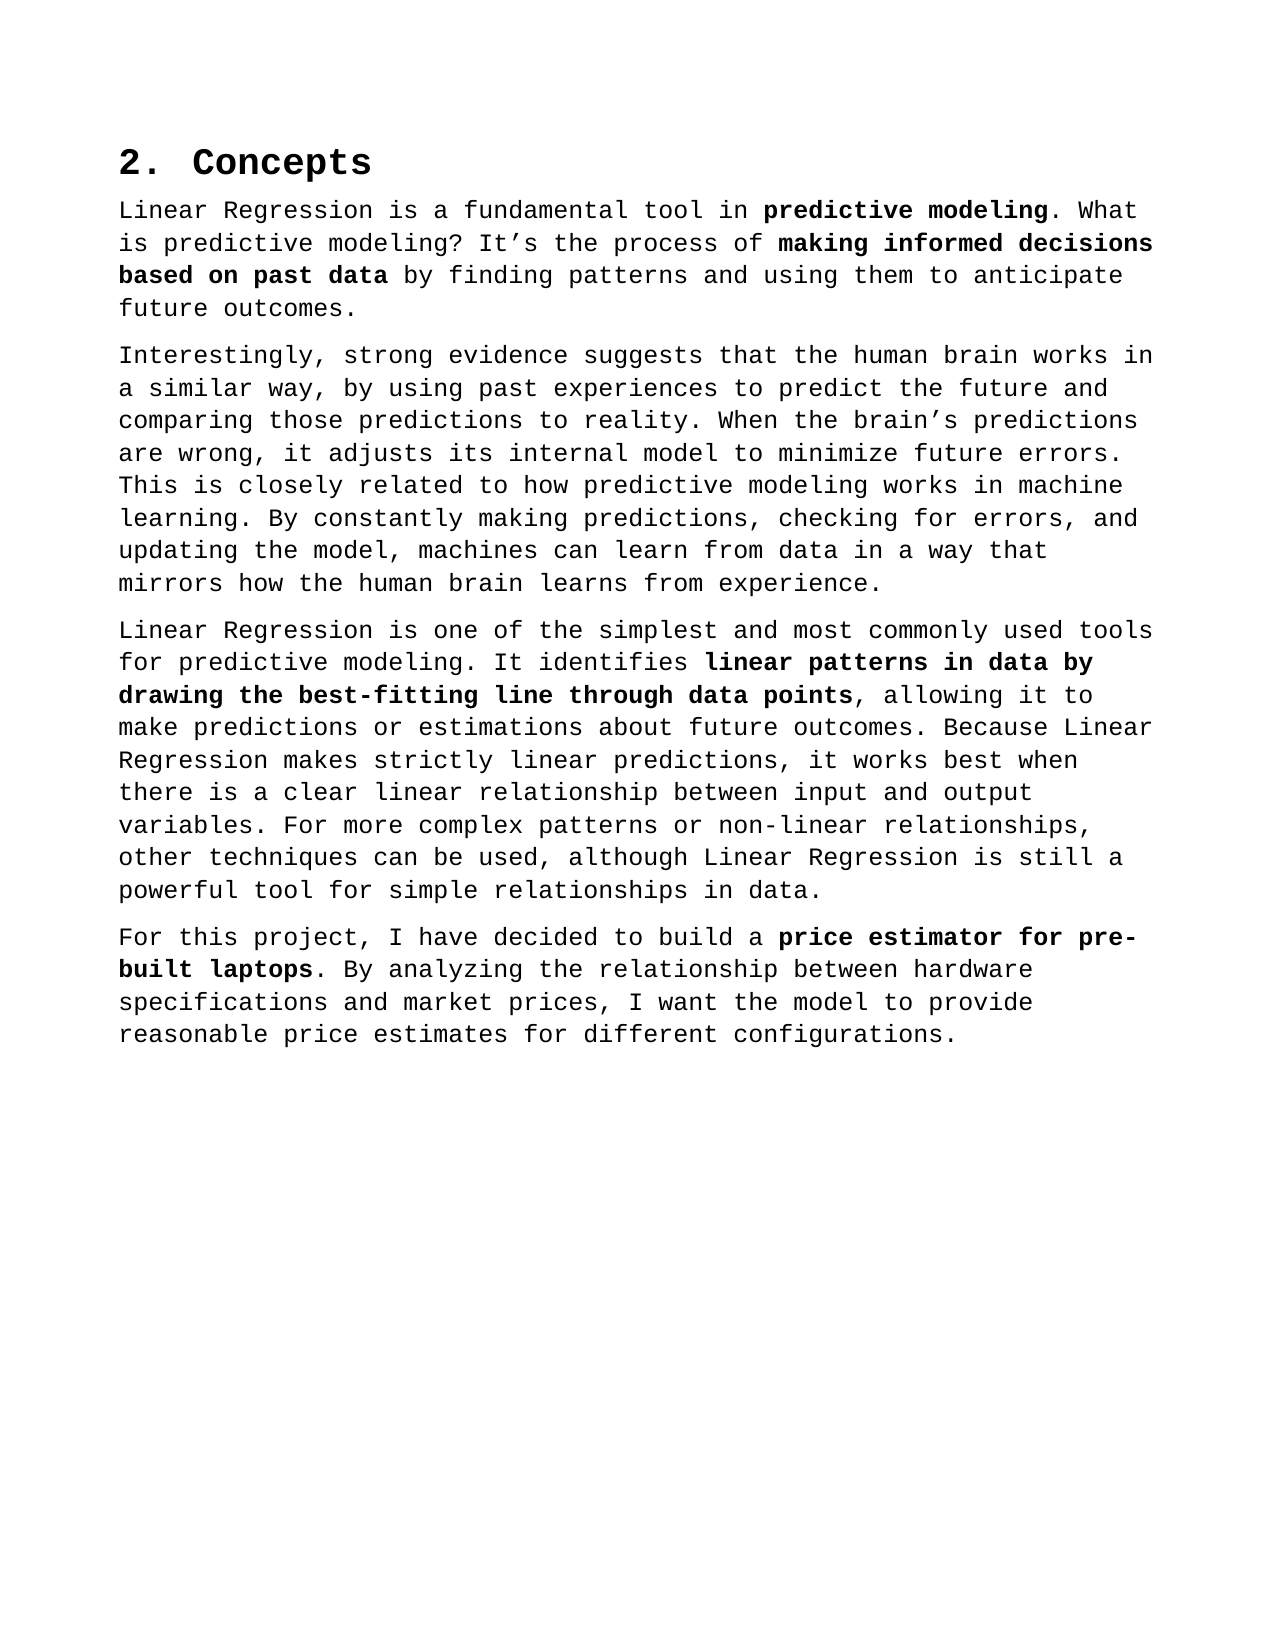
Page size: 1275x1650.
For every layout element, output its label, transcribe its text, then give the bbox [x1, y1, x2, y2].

text Interestingly, strong evidence suggests that the human brain works in a similar way, by using past experiences to predict the future and comparing those predictions to reality. When the brain’s predictions are wrong, it adjusts its internal model to minimize future errors. This is closely related to how predictive modeling works in machine learning. By constantly making predictions, checking for errors, and updating the model, machines can learn from data in a way that mirrors how the human brain learns from experience. [118, 343, 1157, 598]
text Linear Regression is one of the simplest and most commonly used tools for predictive modeling. It identifies linear patterns in data by drawing the best-fitting line through data points, allowing it to make predictions or estimations about future outcomes. Because Linear Regression makes strictly linear predictions, it works best when there is a clear linear relationship between input and output variables. For more complex patterns or non-linear relationships, other techniques can be used, although Linear Regression is still a powerful tool for simple relationships in data. [118, 617, 1157, 906]
subtitle Concepts [118, 143, 1157, 186]
text Linear Regression is a fundamental tool in predictive modeling. What is predictive modeling? It’s the process of making informed decisions based on past data by finding patterns and using them to anticipate future outcomes. [118, 198, 1157, 324]
text For this project, I have decided to build a price estimator for pre-built laptops. By analyzing the relationship between hardware specifications and market prices, I want the model to provide reasonable price estimates for different configurations. [118, 924, 1157, 1050]
